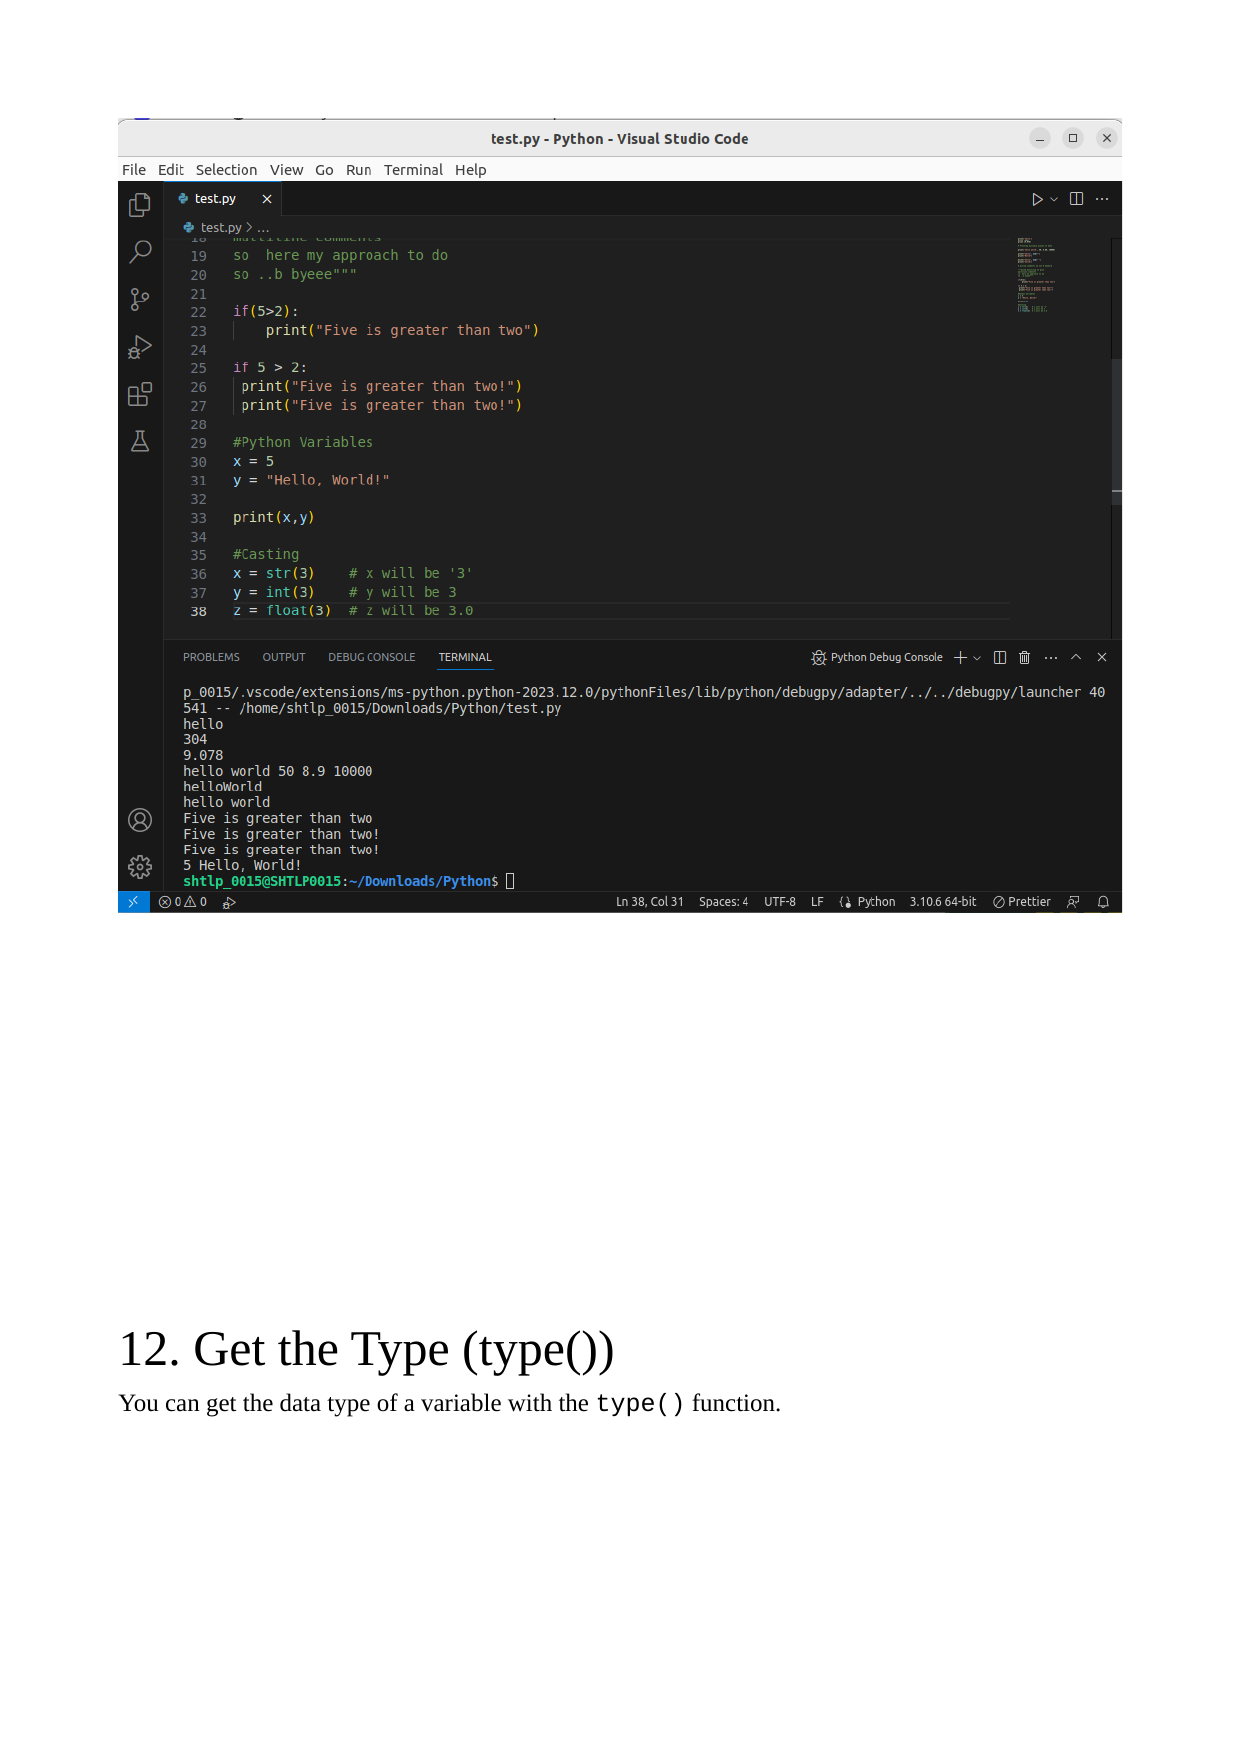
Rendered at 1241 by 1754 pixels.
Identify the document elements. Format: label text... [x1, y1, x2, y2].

subtitle 12. Get the Type (type()) [118, 1318, 1122, 1376]
text You can get the data type of a variable with the type() function. [118, 1388, 1122, 1419]
picture [118, 118, 1123, 913]
